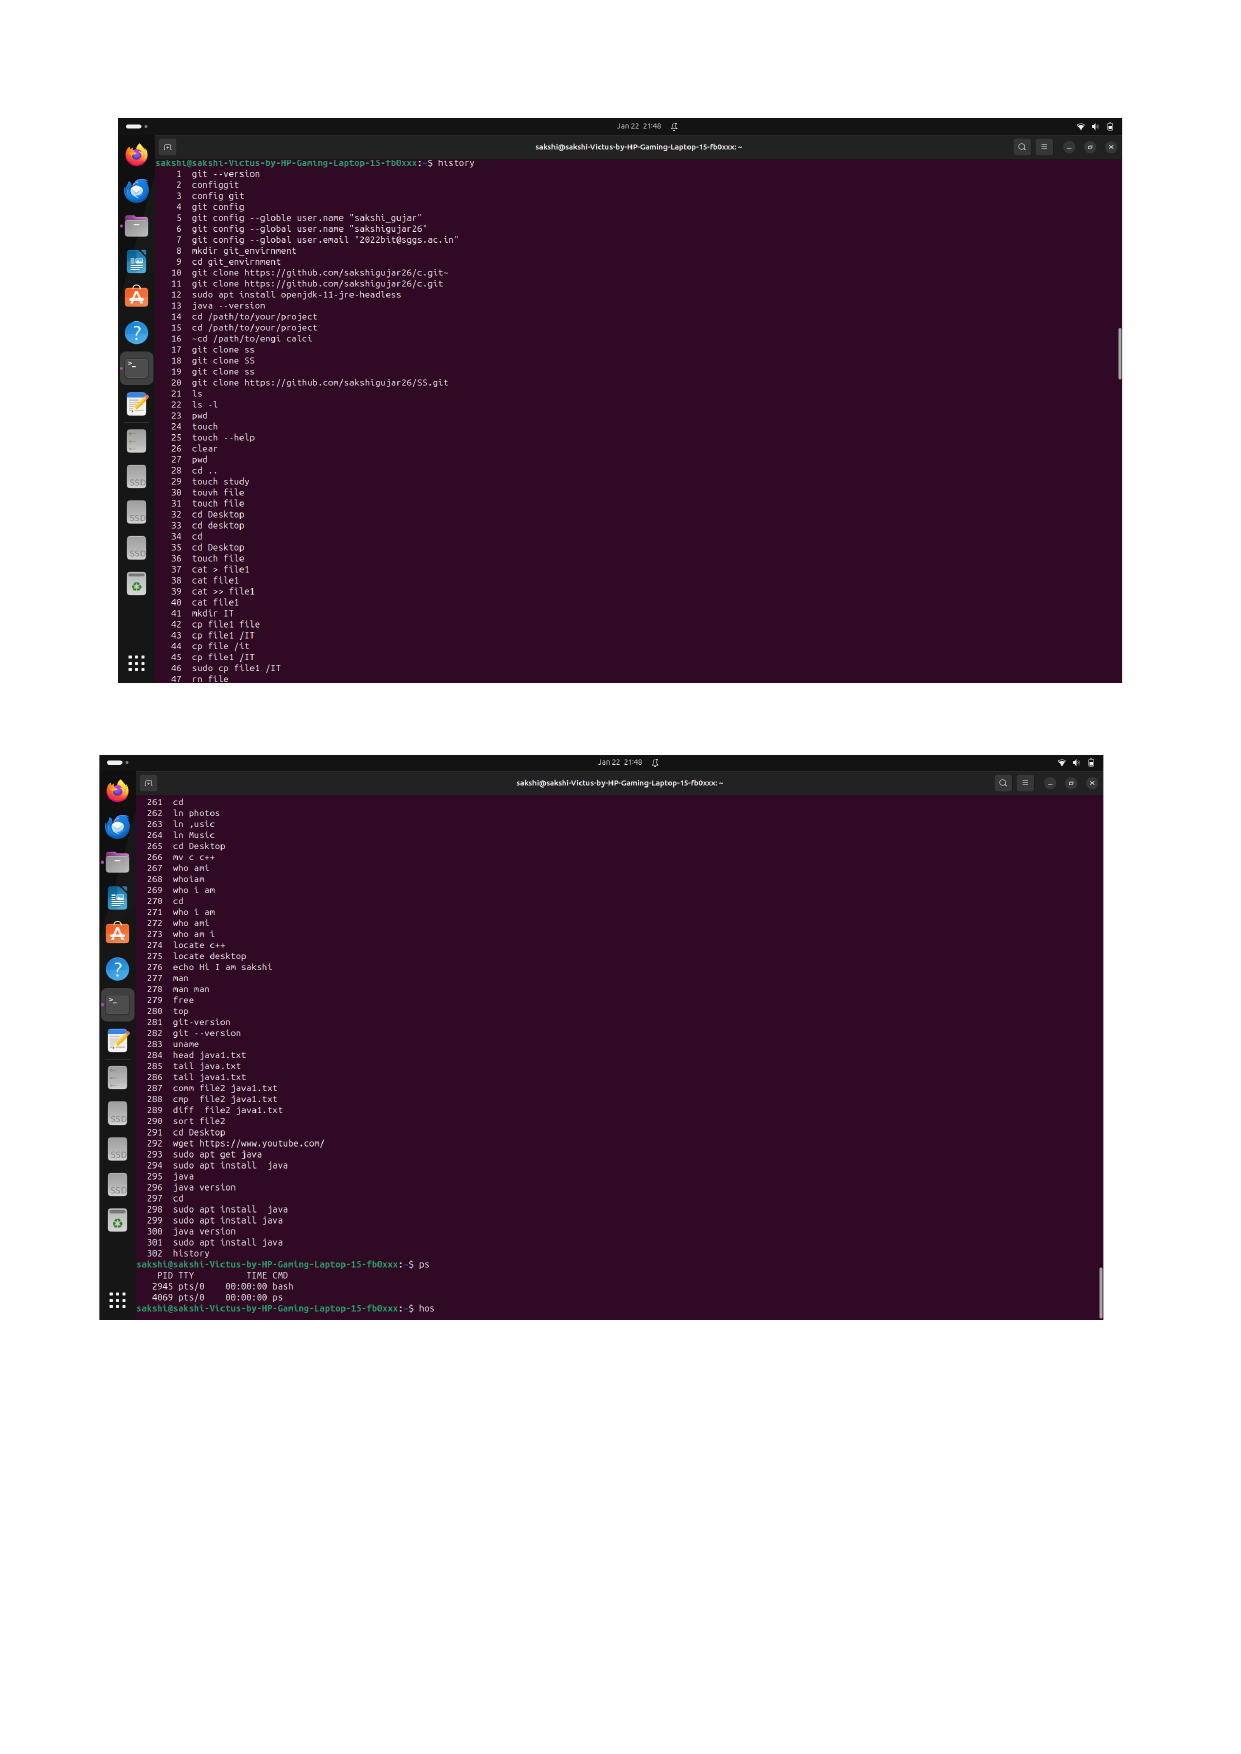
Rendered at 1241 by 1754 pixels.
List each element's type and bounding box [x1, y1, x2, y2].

picture [99, 755, 1104, 1320]
picture [118, 118, 1123, 683]
